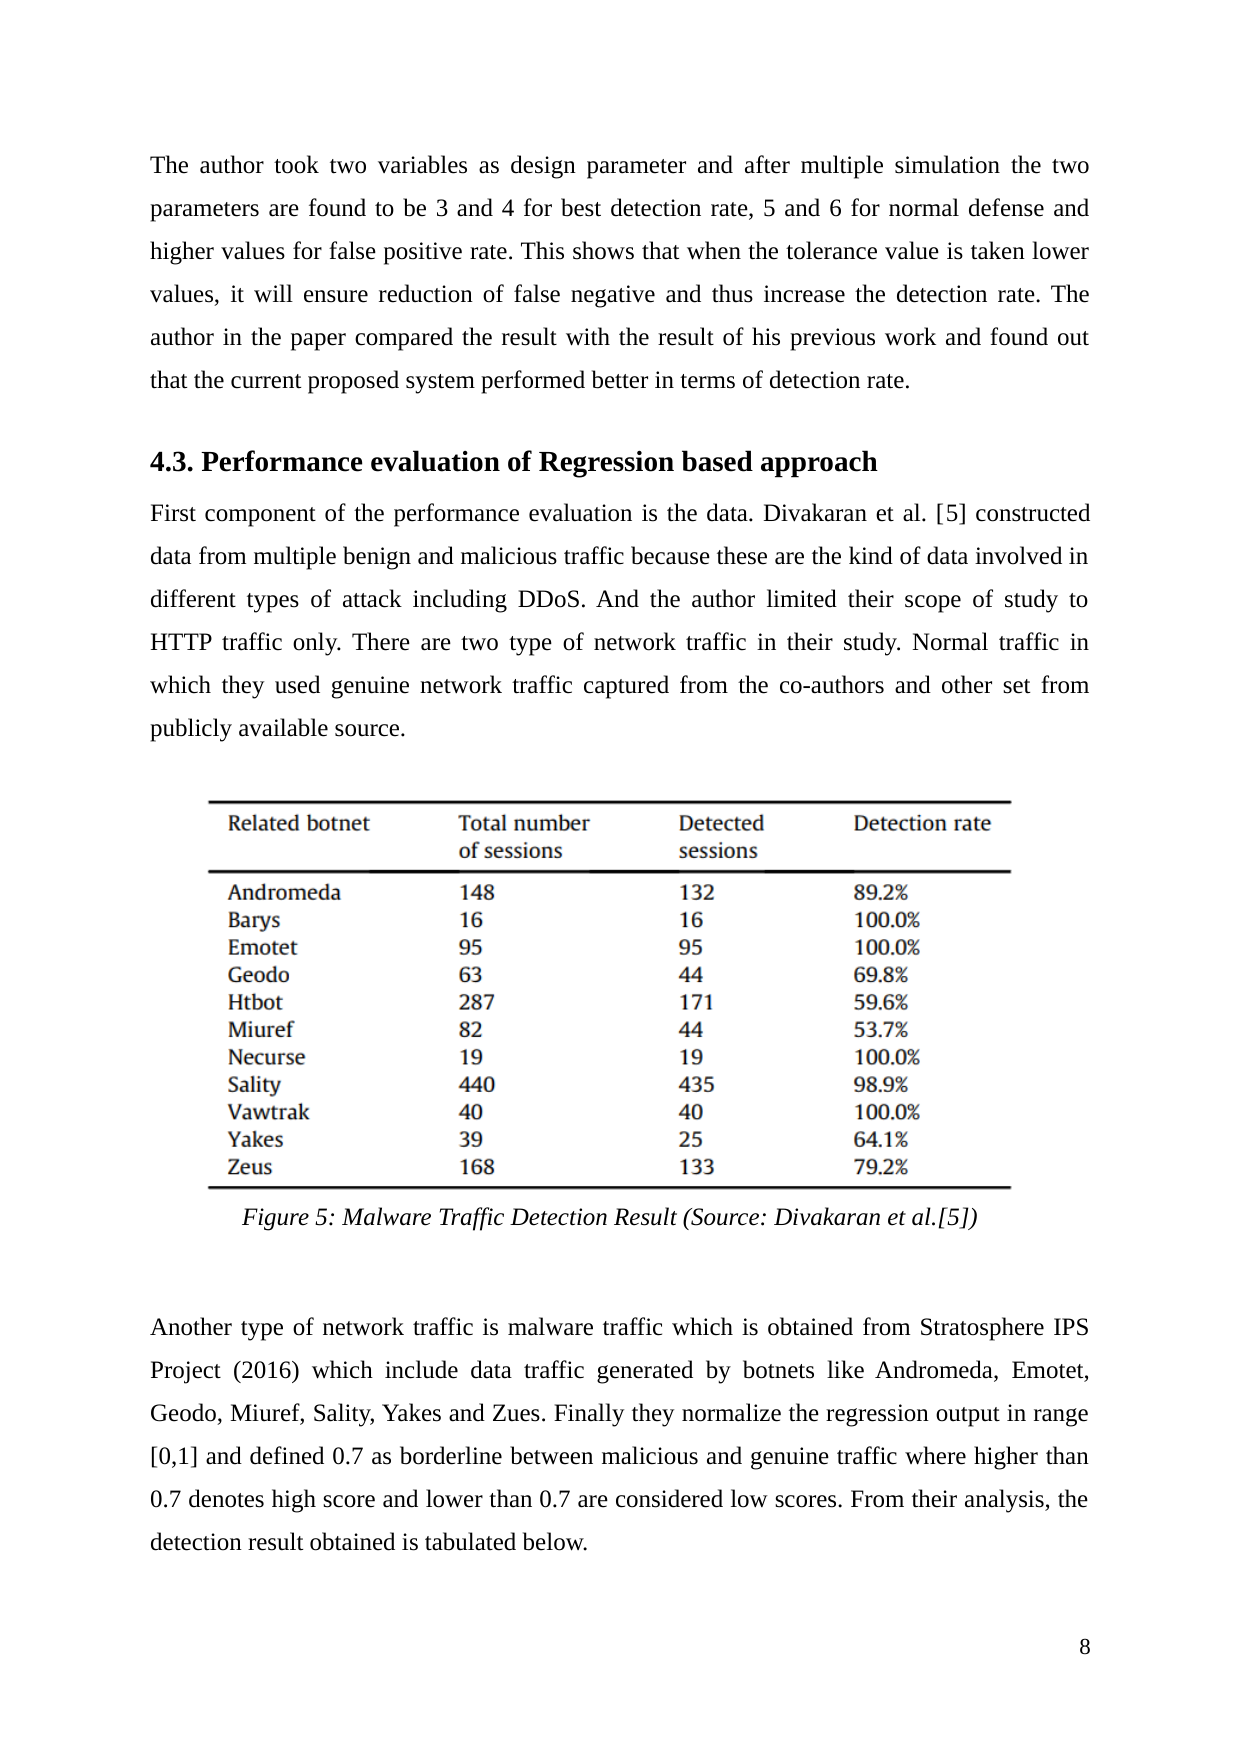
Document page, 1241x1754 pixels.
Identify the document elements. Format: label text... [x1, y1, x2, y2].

subtitle 4.3. Performance evaluation of Regression based approach [150, 444, 1091, 478]
text The author took two variables as design parameter and after multiple simulation the two parameters are found to be 3 and 4 for best detection rate, 5 and 6 for normal defense and higher values for false positive rate. This shows that when the tolerance value is taken lower values, it will ensure reduction of false negative and thus increase the detection rate. The author in the paper compared the result with the result of his previous work and found out that the current proposed system performed better in terms of detection rate. [150, 150, 1091, 394]
text Another type of network traffic is malware traffic which is obtained from Stratosphere IPS Project (2016) which include data traffic generated by botnets like Andromeda, Emotet, Geodo, Miuref, Sality, Yakes and Zues. Finally they normalize the regression output in range [0,1] and defined 0.7 as borderline between malicious and genuine traffic where higher than 0.7 denotes high score and lower than 0.7 are considered low scores. From their analysis, the detection result obtained is tabulated below. [150, 1312, 1091, 1556]
picture [202, 791, 1019, 1197]
text First component of the performance evaluation is the data. Divakaran et al. [5] constructed data from multiple benign and malicious traffic because these are the kind of data involved in different types of attack including DDoS. And the author limited their scope of study to HTTP traffic only. There are two type of network traffic in their study. Normal traffic in which they used genuine network traffic captured from the co-authors and other set from publicly available source. [150, 498, 1091, 742]
text Figure 5: Malware Traffic Detection Result (Source: Divakaran et al.[5]) [203, 1197, 1019, 1231]
